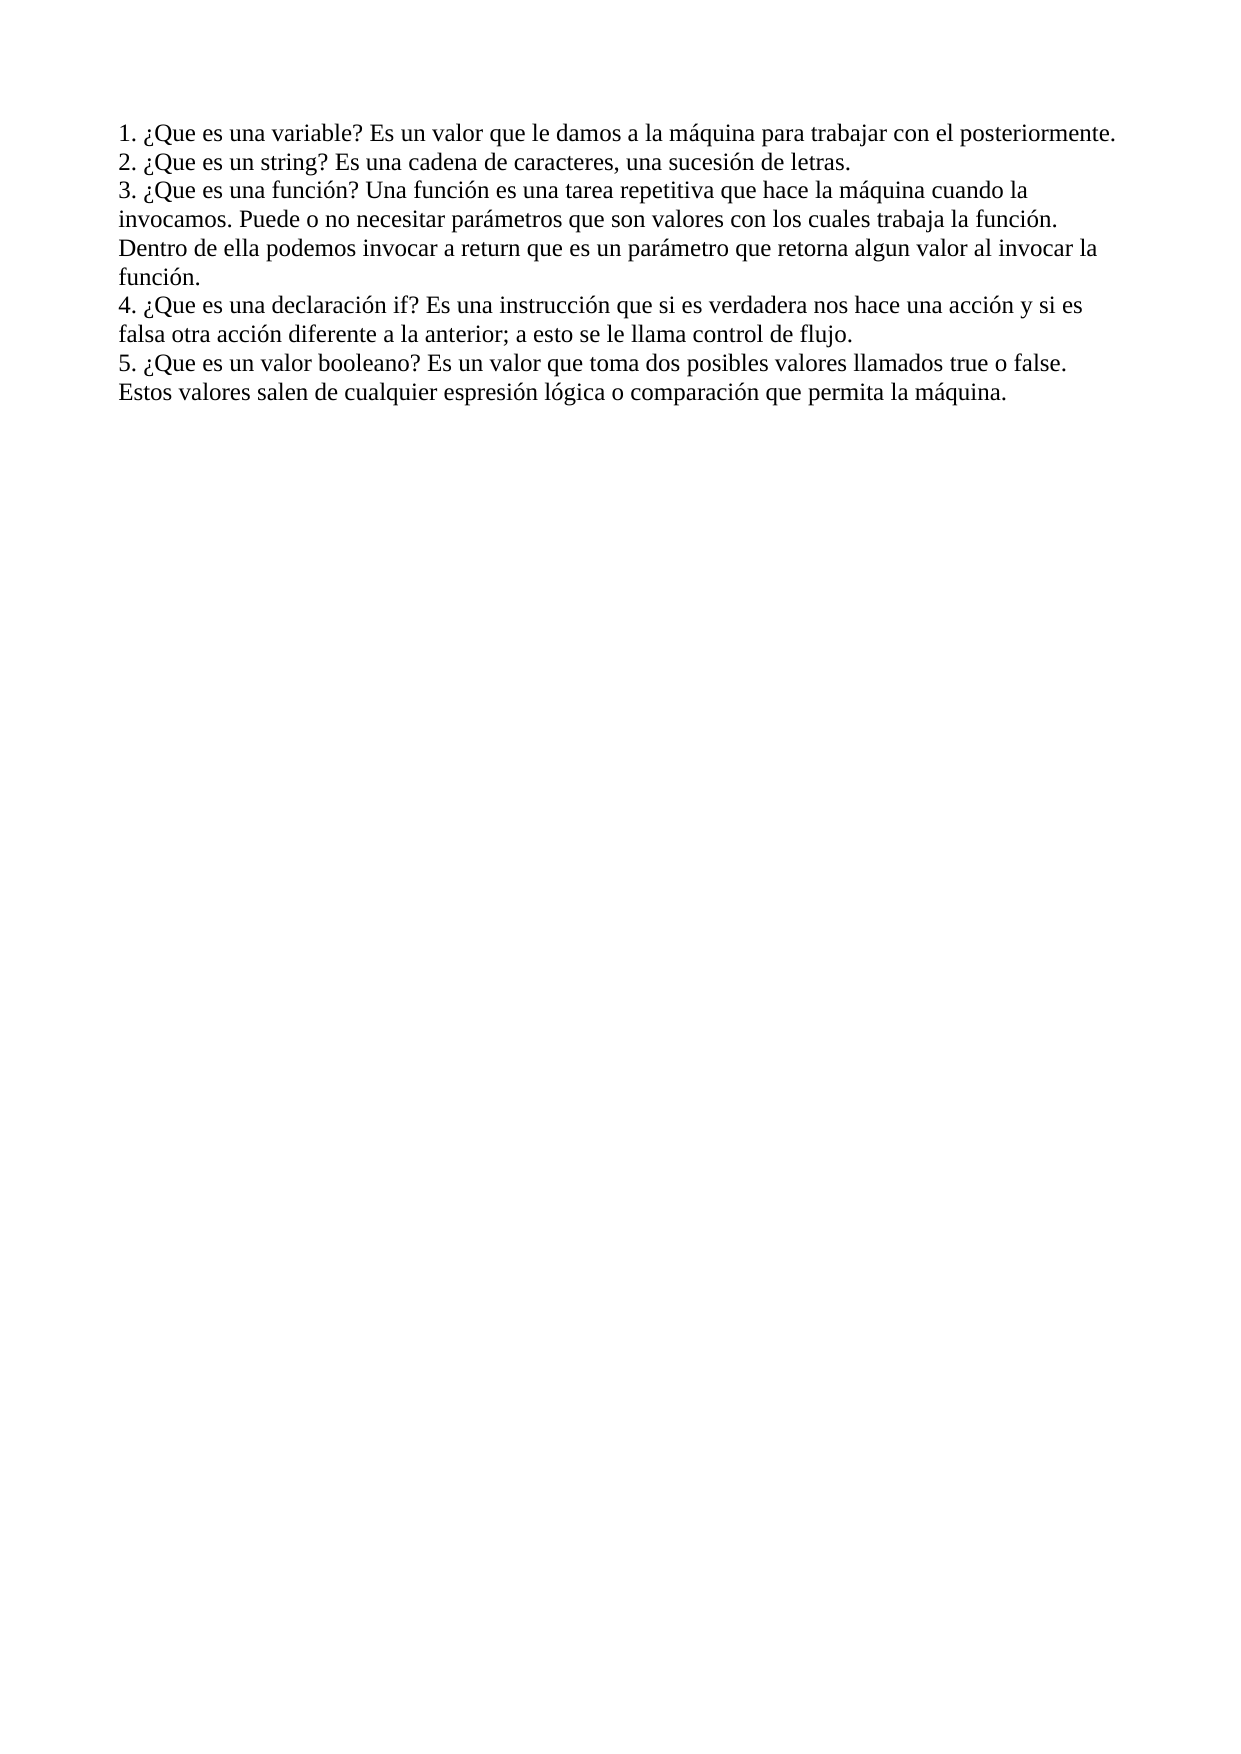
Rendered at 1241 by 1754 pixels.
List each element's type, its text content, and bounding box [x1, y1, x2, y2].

text 3. ¿Que es una función? Una función es una tarea repetitiva que hace la máquina cuando la invocamos. Puede o no necesitar parámetros que son valores con los cuales trabaja la función. [118, 176, 1122, 233]
text 5. ¿Que es un valor booleano? Es un valor que toma dos posibles valores llamados true o false. Estos valores salen de cualquier espresión lógica o comparación que permita la máquina. [118, 348, 1122, 406]
text 1. ¿Que es una variable? Es un valor que le damos a la máquina para trabajar con el posteriormente. [118, 118, 1122, 147]
text 4. ¿Que es una declaración if? Es una instrucción que si es verdadera nos hace una acción y si es falsa otra acción diferente a la anterior; a esto se le llama control de flujo. [118, 291, 1122, 348]
text 2. ¿Que es un string? Es una cadena de caracteres, una sucesión de letras. [118, 147, 1122, 176]
text Dentro de ella podemos invocar a return que es un parámetro que retorna algun valor al invocar la función. [118, 233, 1122, 291]
